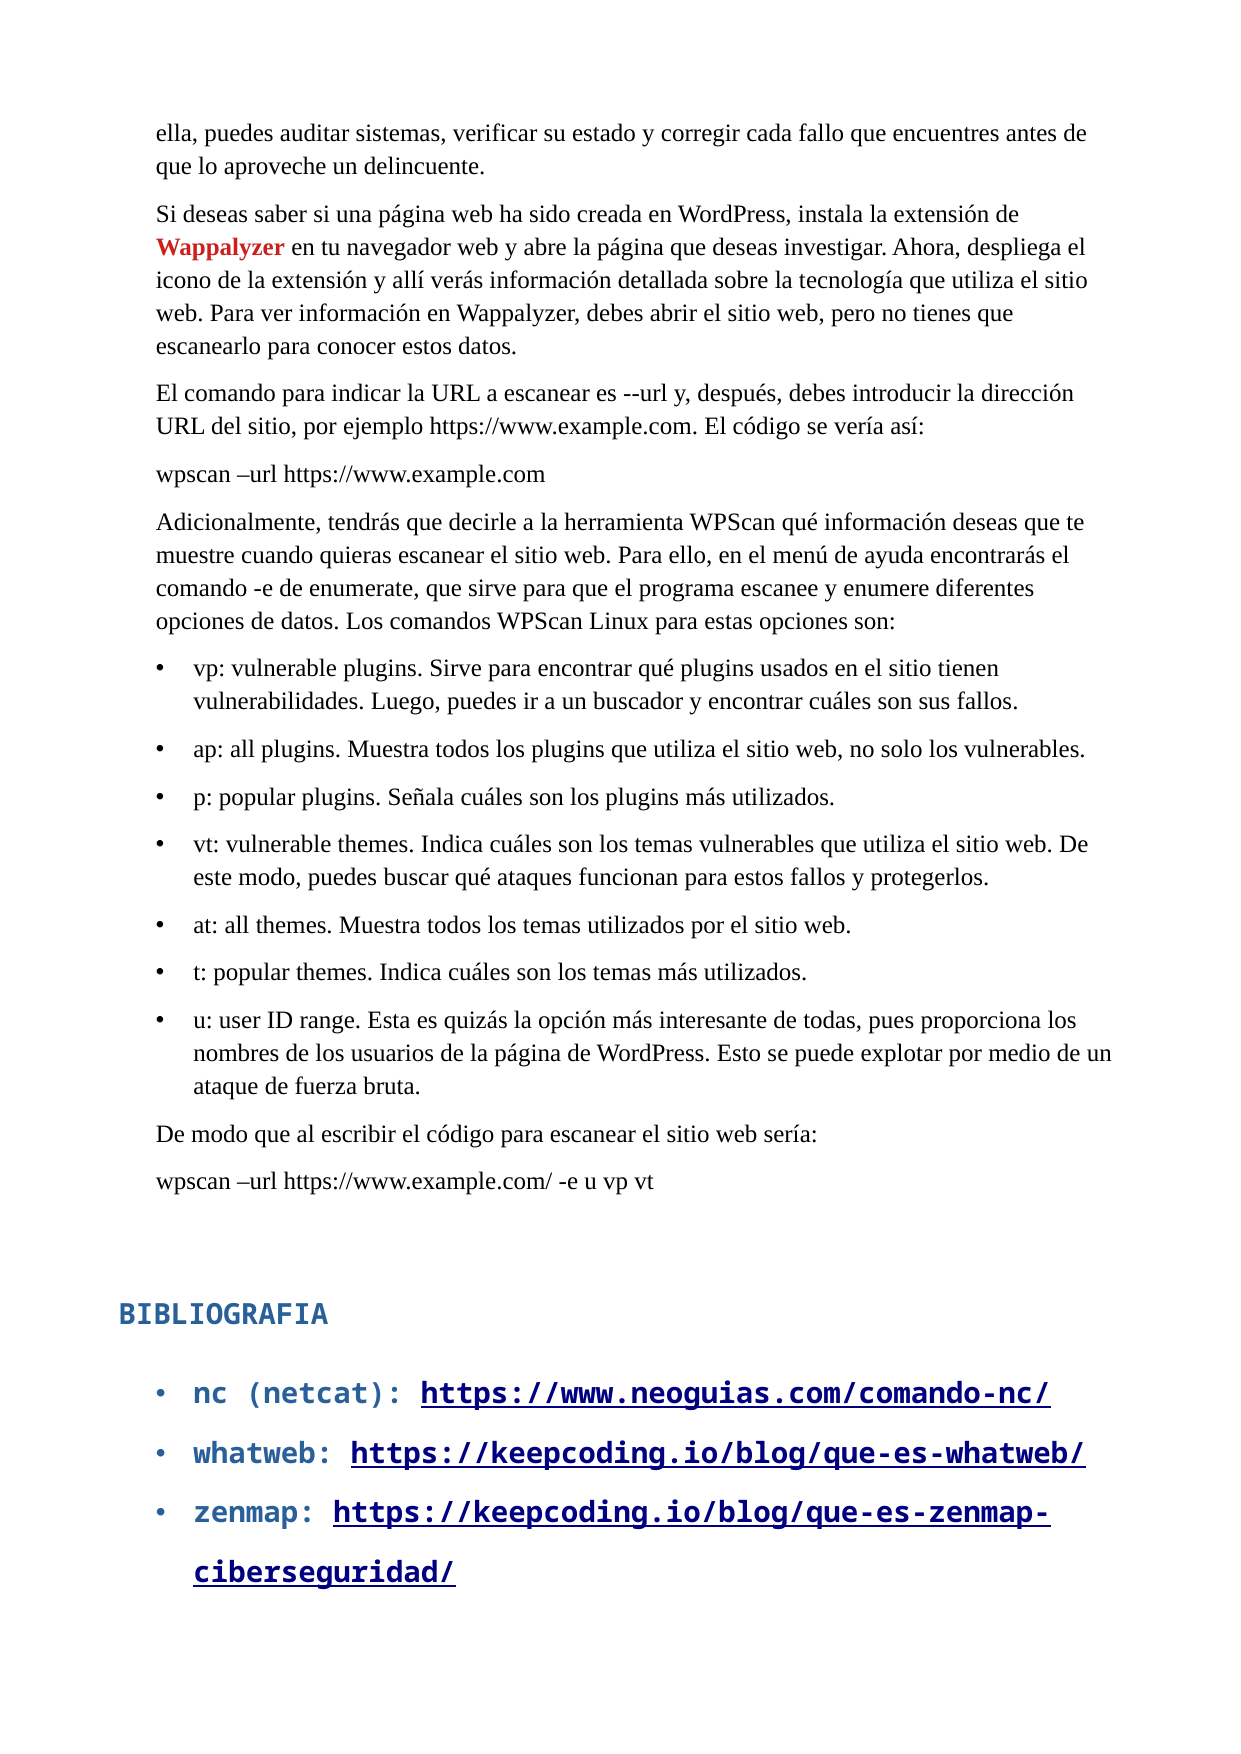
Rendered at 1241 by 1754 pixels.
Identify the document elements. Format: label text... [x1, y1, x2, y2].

list vp: vulnerable plugins. Sirve para encontrar qué plugins usados en el sitio tienen vulnerabilidades. Luego, puedes ir a un buscador y encontrar cuáles son sus fallos. [156, 653, 1122, 715]
list vt: vulnerable themes. Indica cuáles son los temas vulnerables que utiliza el sitio web. De este modo, puedes buscar qué ataques funcionan para estos fallos y protegerlos. [156, 829, 1122, 891]
list t: popular themes. Indica cuáles son los temas más utilizados. [156, 957, 1122, 986]
list Adicionalmente, tendrás que decirle a la herramienta WPScan qué información deseas que te muestre cuando quieras escanear el sitio web. Para ello, en el menú de ayuda encontrarás el comando -e de enumerate, que sirve para que el programa escanee y enumere diferentes opciones de datos. Los comandos WPScan Linux para estas opciones son: [118, 507, 1122, 634]
list Si deseas saber si una página web ha sido creada en WordPress, instala la extensión de Wappalyzer en tu navegador web y abre la página que deseas investigar. Ahora, despliega el icono de la extensión y allí verás información detallada sobre la tecnología que utiliza el sitio web. Para ver información en Wappalyzer, debes abrir el sitio web, pero no tienes que escanearlo para conocer estos datos. [118, 199, 1122, 359]
list nc (netcat): https://www.neoguias.com/comando-nc/ [156, 1373, 1122, 1412]
list whatweb: https://keepcoding.io/blog/que-es-whatweb/ [156, 1432, 1122, 1472]
list zenmap: https://keepcoding.io/blog/que-es-zenmap-ciberseguridad/ [156, 1492, 1122, 1591]
list u: user ID range. Esta es quizás la opción más interesante de todas, pues proporciona los nombres de los usuarios de la página de WordPress. Esto se puede explotar por medio de un ataque de fuerza bruta. [156, 1005, 1122, 1100]
list El comando para indicar la URL a escanear es --url y, después, debes introducir la dirección URL del sitio, por ejemplo https://www.example.com. El código se vería así: [118, 378, 1122, 440]
list wpscan –url https://www.example.com [118, 459, 1122, 488]
list ap: all plugins. Muestra todos los plugins que utiliza el sitio web, no solo los vulnerables. [156, 734, 1122, 763]
list wpscan –url https://www.example.com/ -e u vp vt [118, 1166, 1122, 1195]
list ella, puedes auditar sistemas, verificar su estado y corregir cada fallo que encuentres antes de que lo aproveche un delincuente. [118, 118, 1122, 180]
list p: popular plugins. Señala cuáles son los plugins más utilizados. [156, 782, 1122, 810]
list at: all themes. Muestra todos los temas utilizados por el sitio web. [156, 910, 1122, 938]
text BIBLIOGRAFIA [118, 1293, 1122, 1333]
list De modo que al escribir el código para escanear el sitio web sería: [118, 1119, 1122, 1147]
